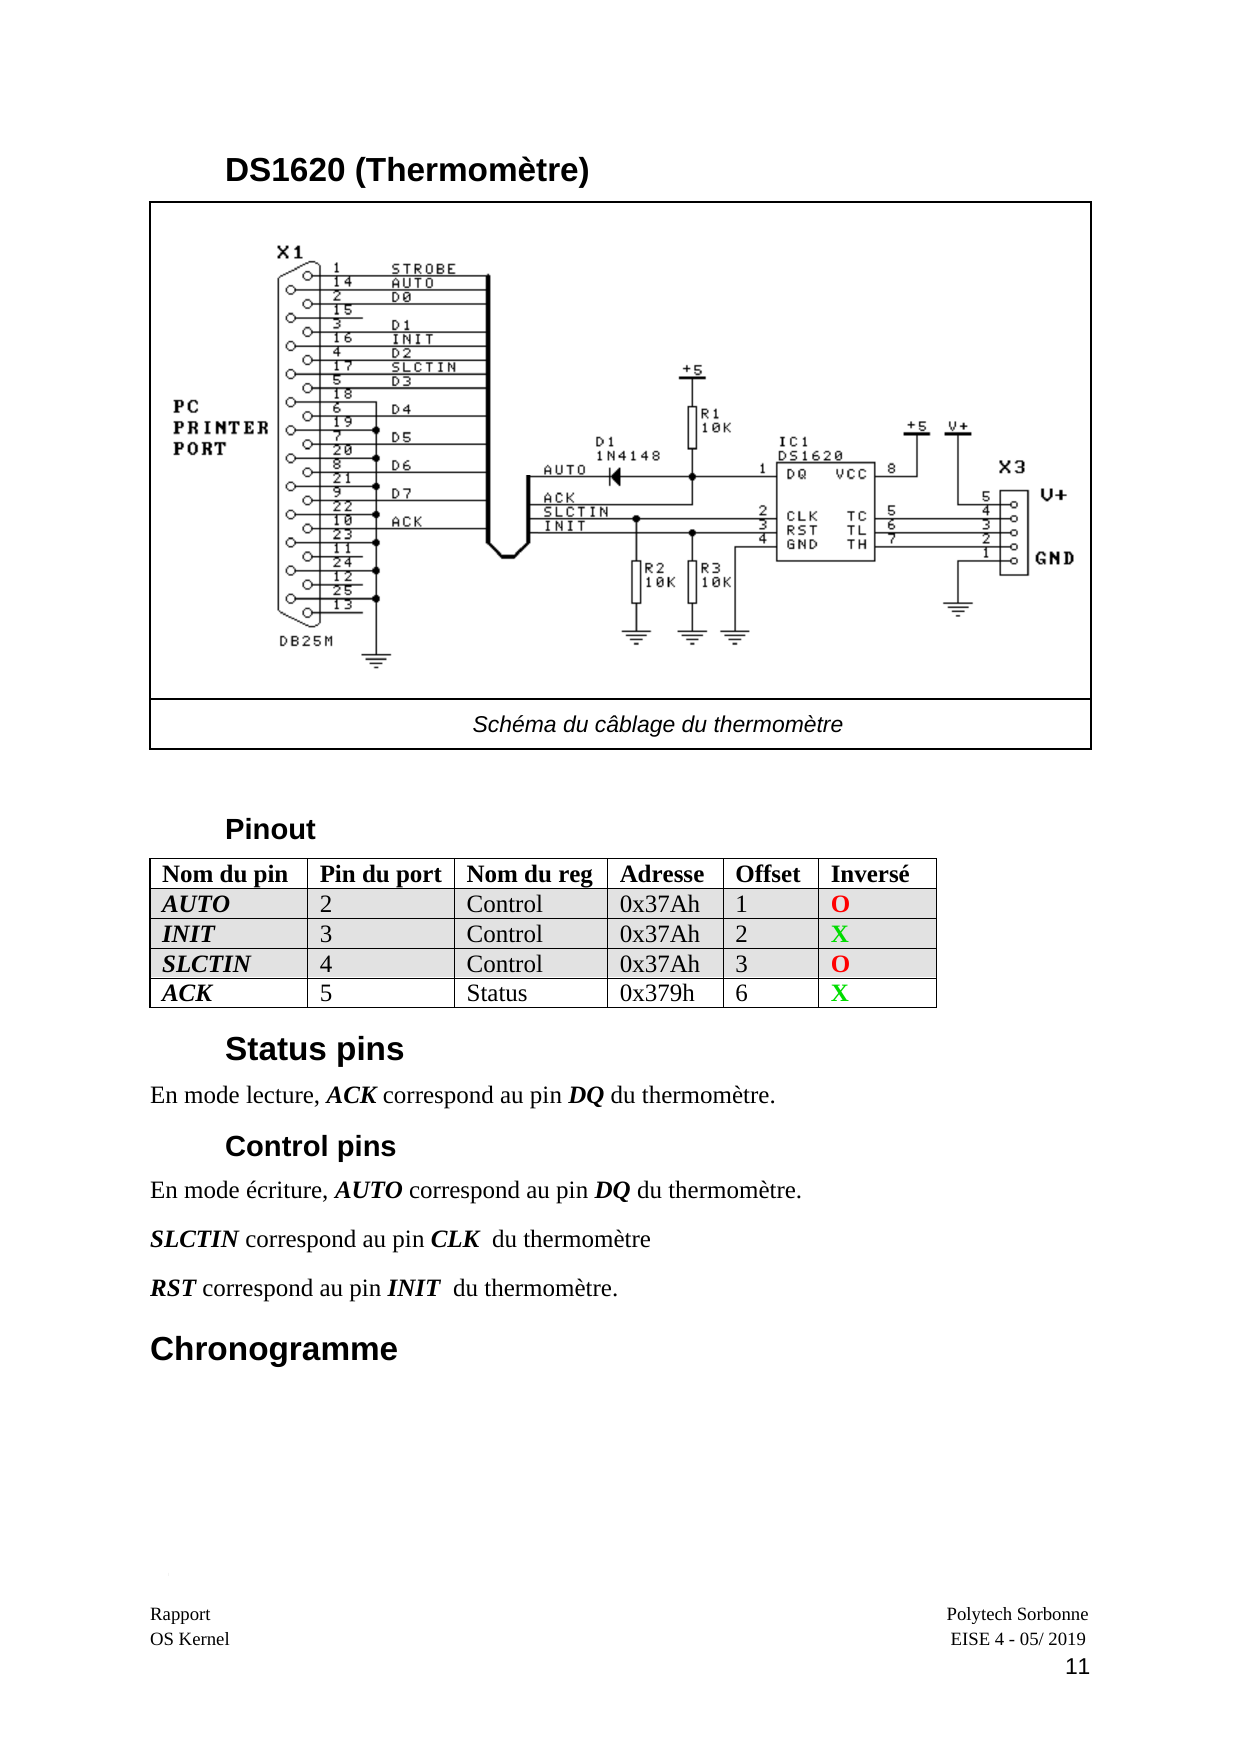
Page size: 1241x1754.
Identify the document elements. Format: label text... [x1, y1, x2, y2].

table_header Nom du pin [151, 859, 307, 888]
table_cell Control [455, 919, 607, 948]
table_cell 0x37Ah [608, 949, 723, 977]
table_cell Status [455, 979, 607, 1007]
table_cell X [819, 919, 936, 948]
subtitle Control pins [150, 1129, 1090, 1163]
table_cell 1 [724, 889, 818, 918]
text RST correspond au pin INIT du thermomètre. [150, 1273, 1090, 1302]
table_cell 6 [724, 979, 818, 1007]
table_cell 0x379h [608, 979, 723, 1007]
subtitle DS1620 (Thermomètre) [150, 150, 1090, 188]
table_cell SLCTIN [151, 949, 307, 977]
table_cell O [819, 889, 936, 918]
table_cell 4 [308, 949, 454, 977]
subtitle Pinout [150, 812, 1090, 846]
table_header Pin du port [308, 859, 454, 888]
table_cell Control [455, 949, 607, 977]
table_header Nom du reg [455, 859, 607, 888]
subtitle Chronogramme [150, 1328, 1090, 1367]
text En mode lecture, ACK correspond au pin DQ du thermomètre. [150, 1080, 1090, 1109]
table_cell INIT [151, 919, 307, 948]
table_cell 2 [308, 889, 454, 918]
table_cell 3 [308, 919, 454, 948]
picture [160, 239, 1078, 688]
subtitle Status pins [150, 1029, 1090, 1067]
table_header Offset [724, 859, 818, 888]
table_cell X [819, 979, 936, 1007]
table_header Adresse [608, 859, 723, 888]
table_cell AUTO [151, 889, 307, 918]
text En mode écriture, AUTO correspond au pin DQ du thermomètre. [150, 1175, 1090, 1204]
table_header [151, 203, 1090, 698]
table_cell O [819, 949, 936, 977]
table_cell 3 [724, 949, 818, 977]
table_cell 0x37Ah [608, 889, 723, 918]
table_cell 2 [724, 919, 818, 948]
table_cell Schéma du câblage du thermomètre [151, 700, 1090, 747]
table_cell 0x37Ah [608, 919, 723, 948]
text SLCTIN correspond au pin CLK du thermomètre [150, 1224, 1090, 1253]
table_header Inversé [819, 859, 936, 888]
table_cell Control [455, 889, 607, 918]
table_cell ACK [151, 979, 307, 1007]
table_cell 5 [308, 979, 454, 1007]
